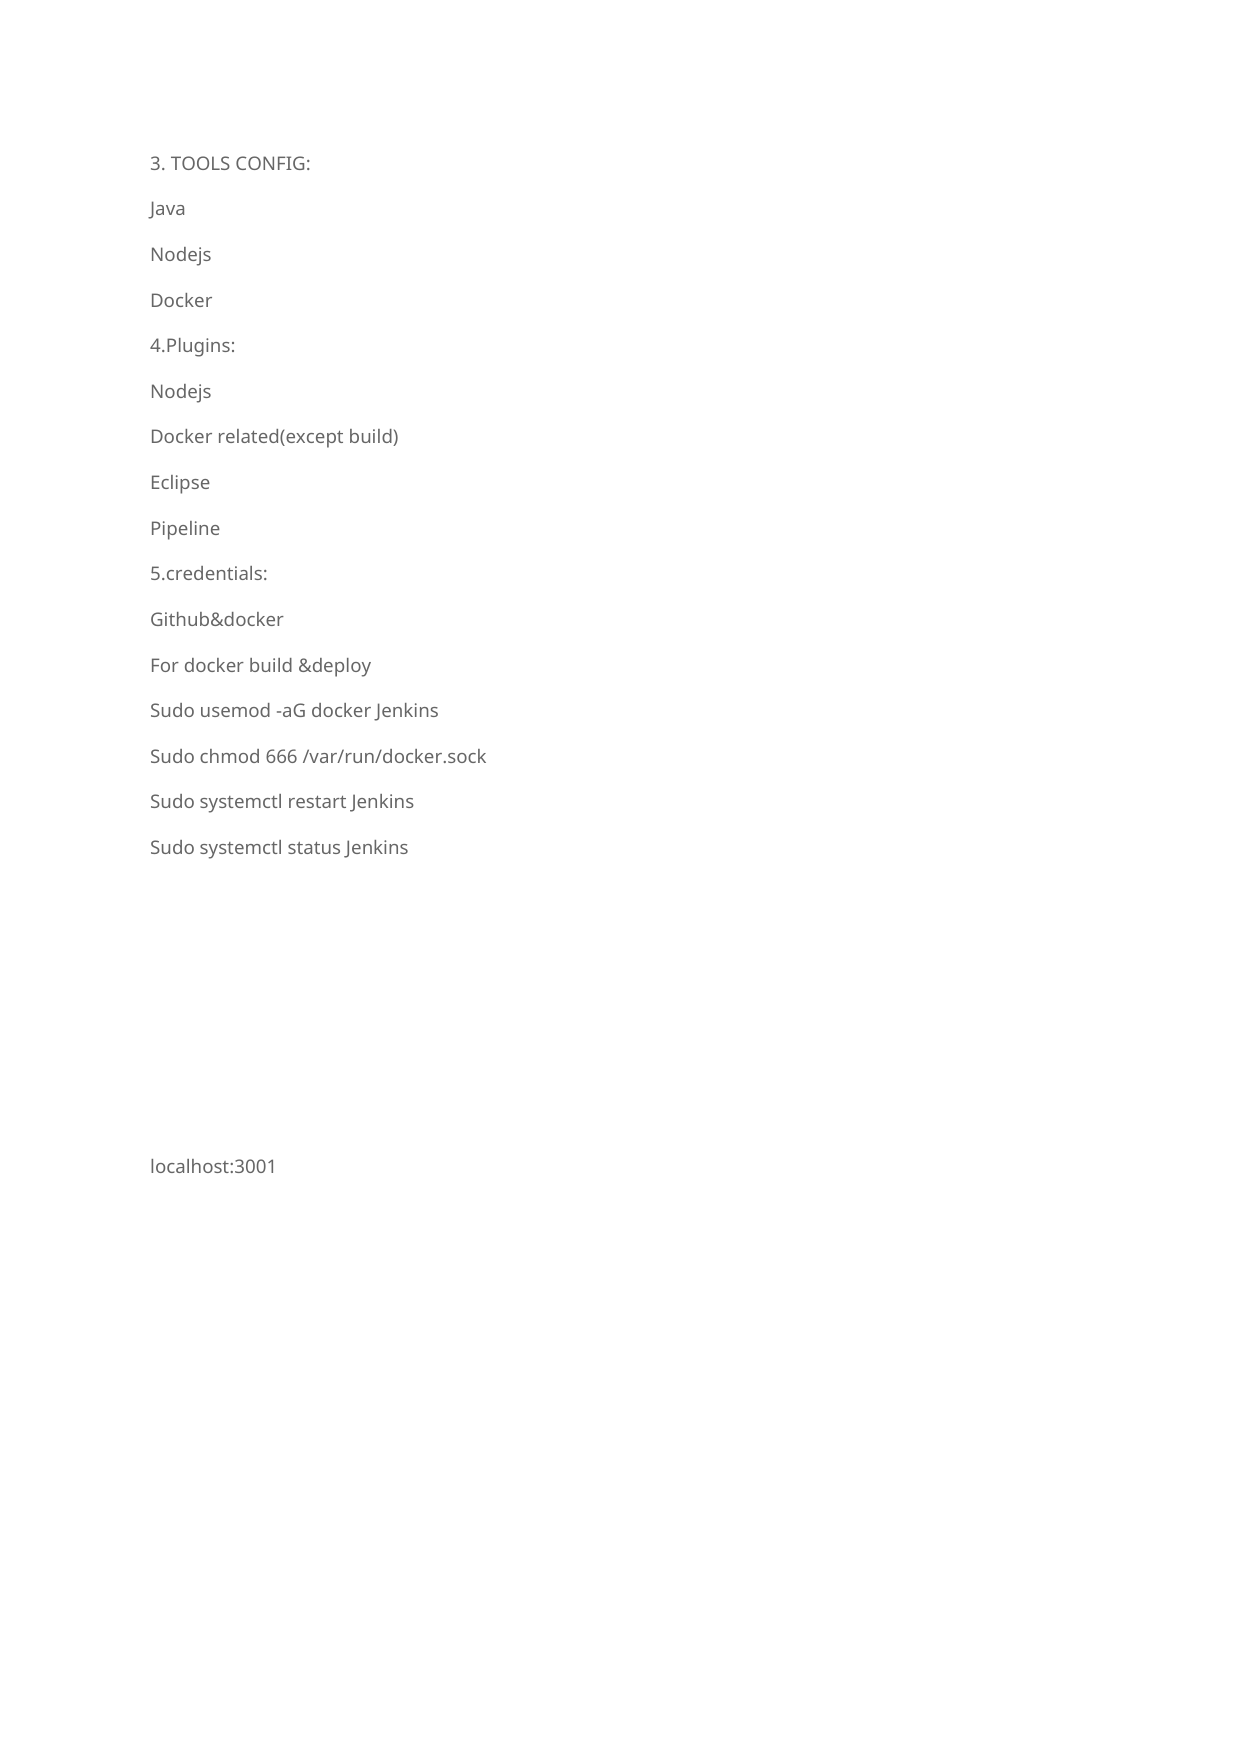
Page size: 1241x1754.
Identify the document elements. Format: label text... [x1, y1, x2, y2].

text 5.credentials: [150, 561, 1059, 586]
text Java [150, 196, 1059, 221]
text Nodejs [150, 378, 1059, 404]
text Sudo systemctl restart Jenkins [150, 789, 1059, 814]
text 4.Plugins: [150, 332, 1059, 358]
text Sudo usemod -aG docker Jenkins [150, 697, 1059, 723]
text 3. TOOLS CONFIG: [150, 150, 1059, 176]
text localhost:3001 [150, 1154, 1059, 1179]
text Sudo chmod 666 /var/run/docker.sock [150, 743, 1059, 769]
text Pipeline [150, 515, 1059, 541]
text Nodejs [150, 241, 1059, 267]
text Docker related(except build) [150, 424, 1059, 449]
text For docker build &deploy [150, 652, 1059, 677]
text Eclipse [150, 469, 1059, 495]
text Github&docker [150, 606, 1059, 632]
text Sudo systemctl status Jenkins [150, 834, 1059, 860]
text Docker [150, 287, 1059, 312]
